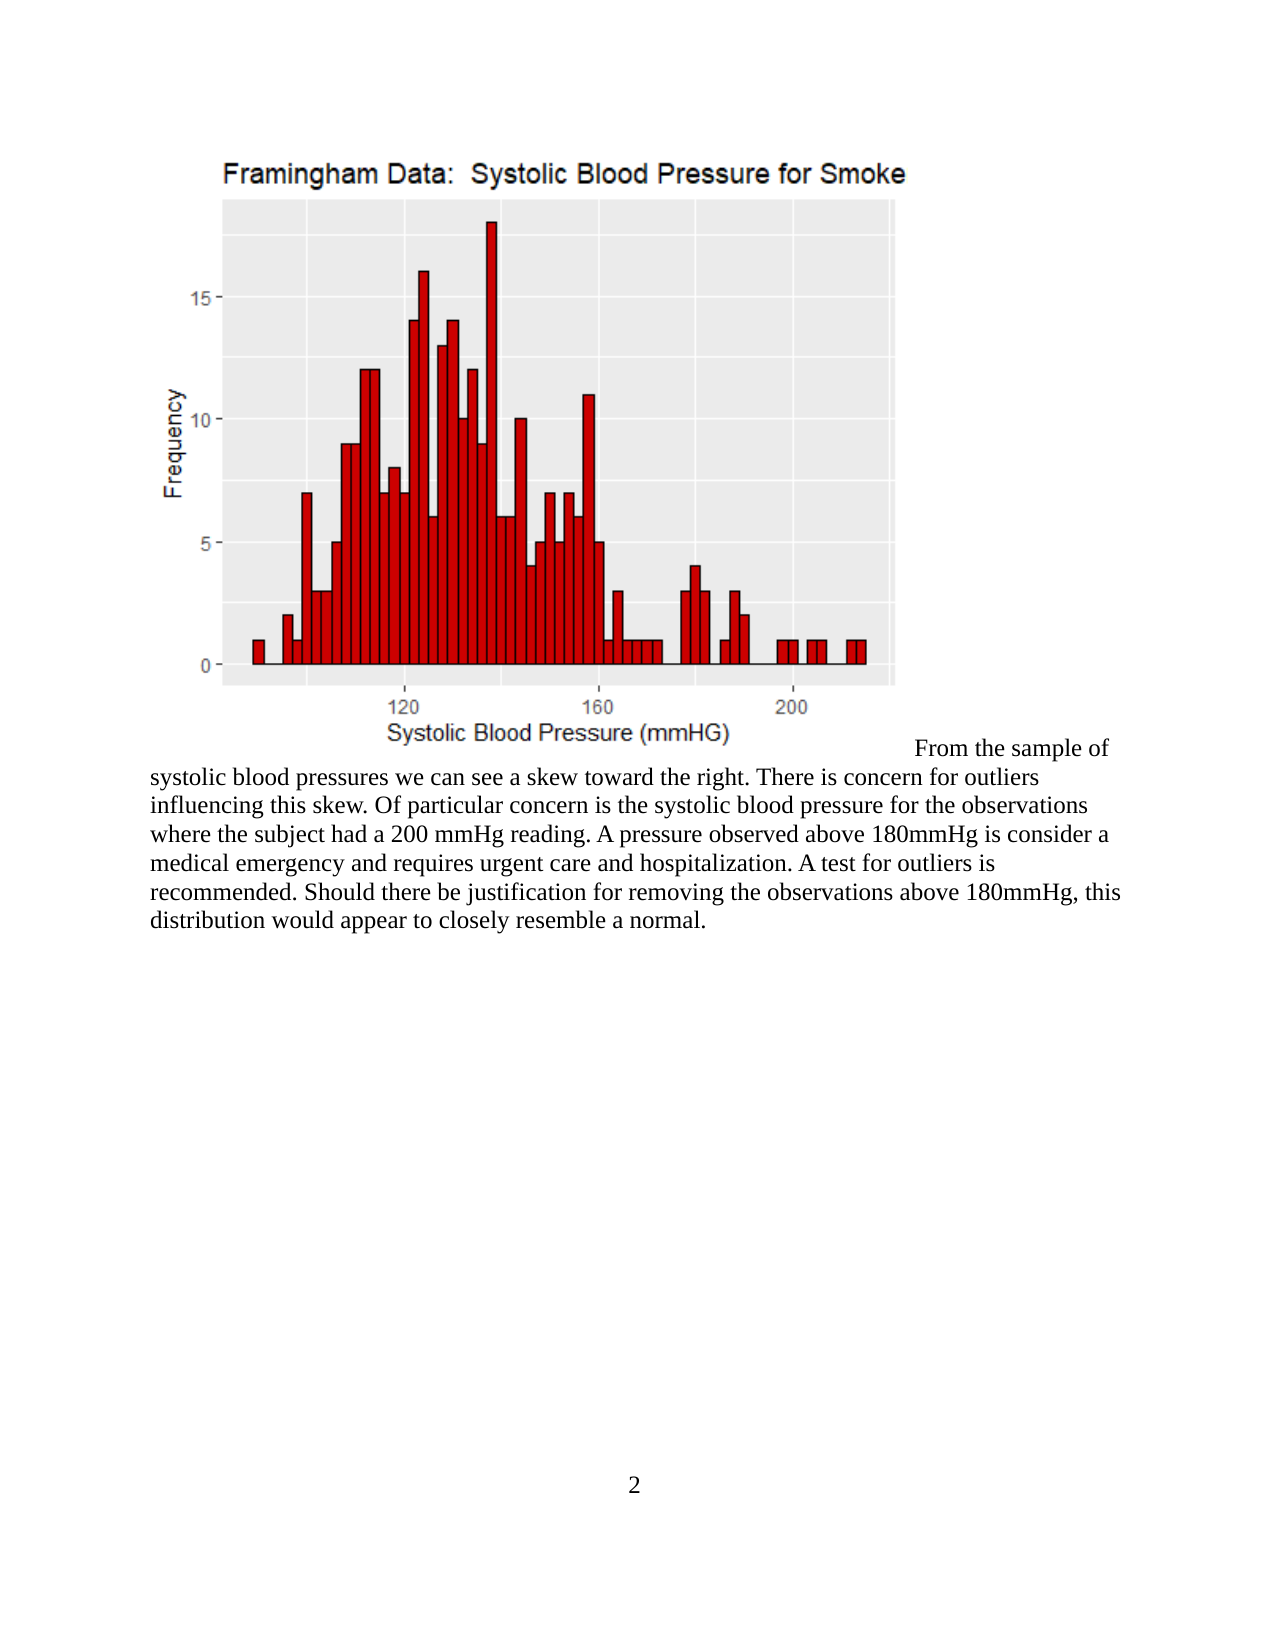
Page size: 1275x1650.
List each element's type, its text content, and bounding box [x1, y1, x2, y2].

picture [150, 150, 908, 757]
text From the sample of systolic blood pressures we can see a skew toward the right. There is concern for outliers influencing this skew. Of particular concern is the systolic blood pressure for the observations where the subject had a 200 mmHg reading. A pressure observed above 180mmHg is consider a medical emergency and requires urgent care and hospitalization. A test for outliers is recommended. Should there be justification for removing the observations above 180mmHg, this distribution would appear to closely resemble a normal. [150, 150, 1125, 963]
